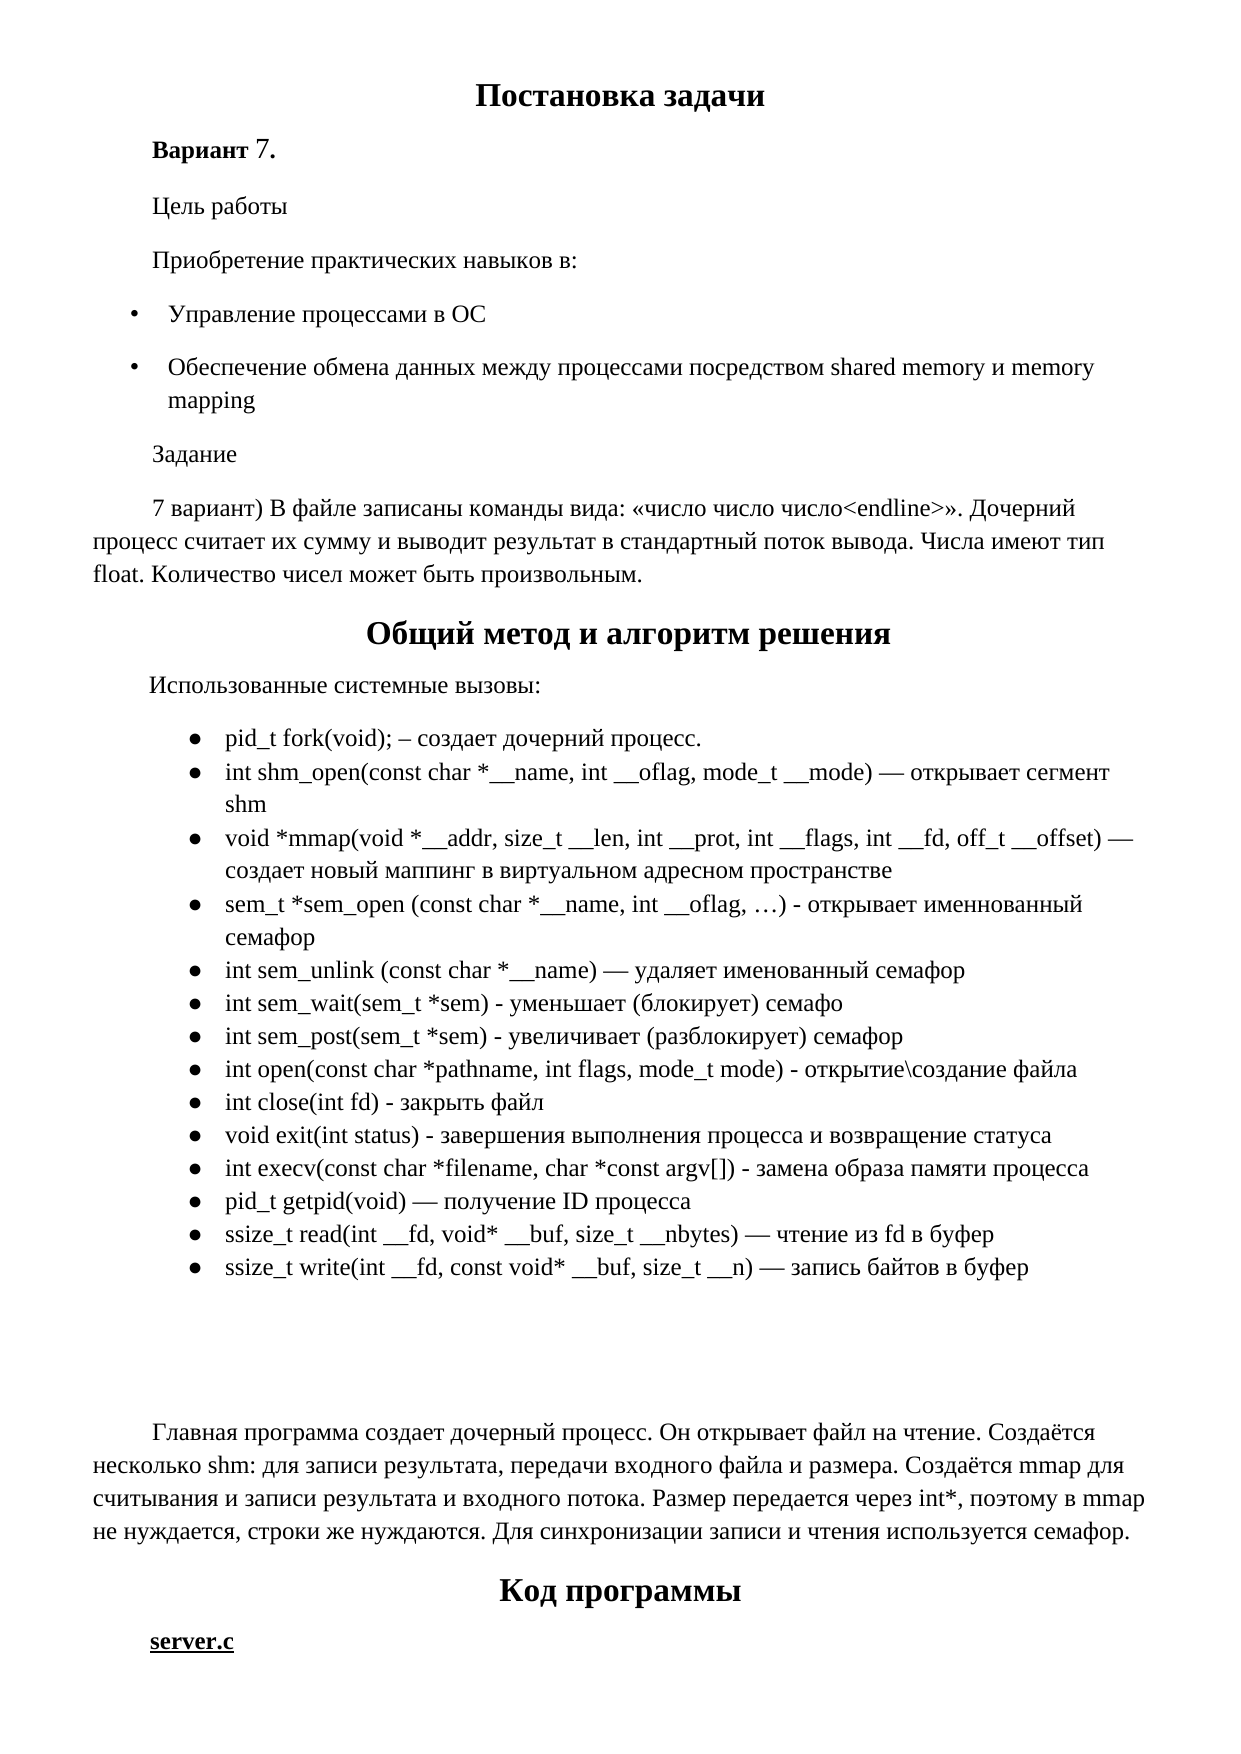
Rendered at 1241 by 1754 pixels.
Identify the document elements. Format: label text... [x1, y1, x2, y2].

text Использованные системные вызовы: [75, 670, 1147, 698]
text Задание [93, 439, 1147, 468]
list int sem_unlink (const char *__name) — удаляет именованный семафор [187, 955, 1147, 983]
list pid_t fork(void); – создает дочерний процесс. [187, 723, 1147, 752]
text Код программы [93, 1570, 1147, 1608]
list int sem_wait(sem_t *sem) - уменьшает (блокирует) семафо [187, 988, 1147, 1016]
text Цель работы [93, 191, 1147, 220]
list int close(int fd) - закрыть файл [187, 1087, 1147, 1116]
text Главная программа создает дочерный процесс. Он открывает файл на чтение. Создаётся несколько shm: для записи результата, передачи входного файла и размера. Создаётся mmap для считывания и записи результата и входного потока. Размер передается через int*, поэтому в mmap не нуждается, строки же нуждаются. Для синхронизации записи и чтения используется семафор. [93, 1417, 1147, 1545]
list pid_t getpid(void) — получение ID процесса [187, 1186, 1147, 1214]
list sem_t *sem_open (const char *__name, int __oflag, …) - открывает именнованный семафор [187, 889, 1147, 950]
list int sem_post(sem_t *sem) - увеличивает (разблокирует) семафор [187, 1021, 1147, 1049]
list Обеспечение обмена данных между процессами посредством shared memory и memory mapping [130, 352, 1165, 414]
list void *mmap(void *__addr, size_t __len, int __prot, int __flags, int __fd, off_t __offset) — создает новый маппинг в виртуальном адресном пространстве [187, 823, 1147, 884]
list ssize_t read(int __fd, void* __buf, size_t __nbytes) — чтение из fd в буфер [187, 1219, 1147, 1248]
text Приобретение практических навыков в: [93, 245, 1147, 273]
list int open(const char *pathname, int flags, mode_t mode) - открытие\создание файла [187, 1054, 1147, 1082]
text server.c [150, 1626, 1147, 1655]
text Вариант 7. [93, 132, 1147, 165]
list int execv(const char *filename, char *const argv[]) - замена образа памяти процесса [187, 1153, 1147, 1182]
list Управление процессами в ОС [130, 299, 1165, 327]
text Общий метод и алгоритм решения [93, 613, 1147, 651]
text 7 вариант) В файле записаны команды вида: «число число число<endline>». Дочерний процесс считает их сумму и выводит результат в стандартный поток вывода. Числа имеют тип float. Количество чисел может быть произвольным. [93, 493, 1147, 588]
list ssize_t write(int __fd, const void* __buf, size_t __n) — запись байтов в буфер [187, 1252, 1147, 1281]
list int shm_open(const char *__name, int __oflag, mode_t __mode) — открывает сегмент shm [187, 757, 1147, 818]
text Постановка задачи [93, 75, 1147, 113]
list void exit(int status) - завершения выполнения процесса и возвращение статуса [187, 1120, 1147, 1148]
